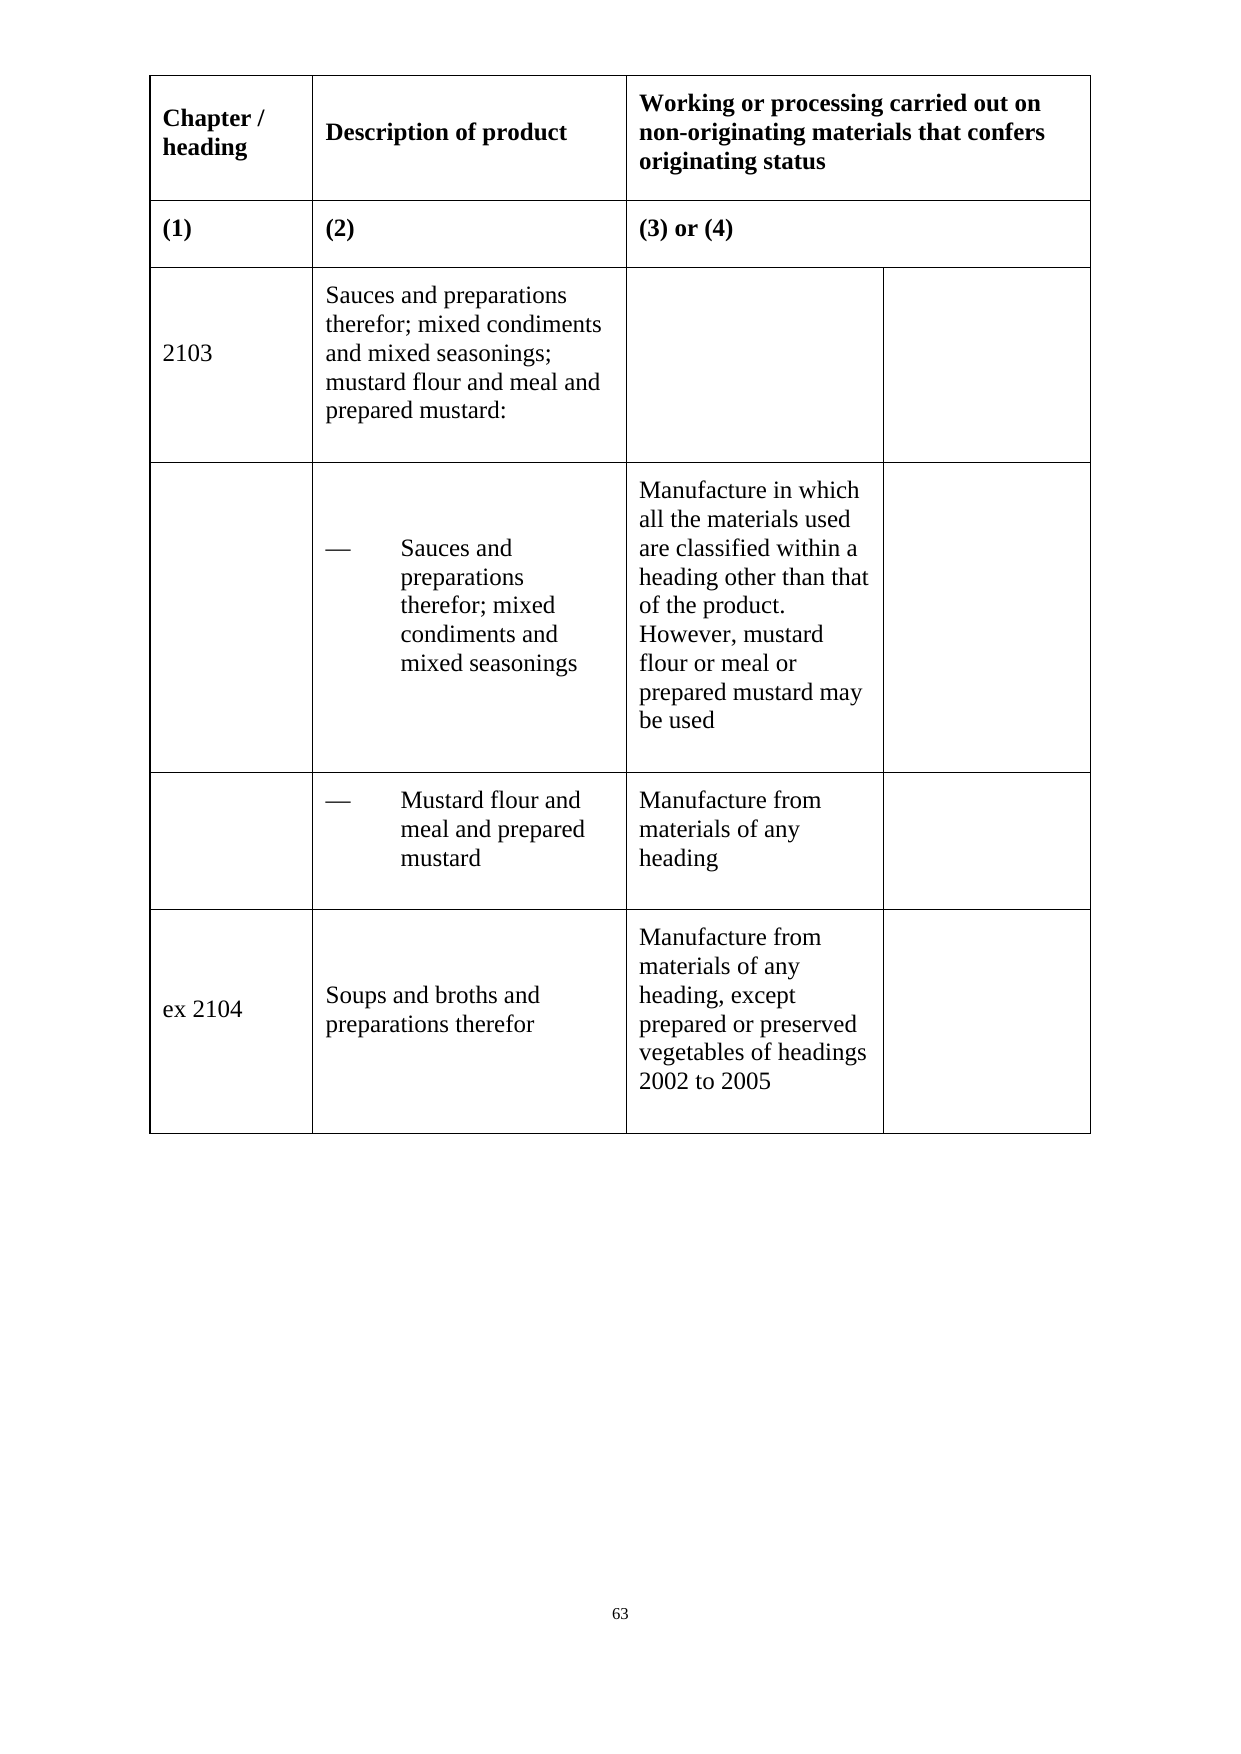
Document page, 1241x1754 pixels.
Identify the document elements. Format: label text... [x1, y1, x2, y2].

table_cell Soups and broths and preparations therefor [313, 910, 626, 1132]
table_cell [151, 463, 312, 772]
table_header Description of product [313, 76, 626, 200]
table_cell Manufacture in which all the materials used are classified within a heading other than that of the product. However, mustard flour or meal or prepared mustard may be used [627, 463, 883, 772]
table_cell (2) [313, 201, 626, 267]
table_cell Manufacture from materials of any heading, except prepared or preserved vegetables of headings 2002 to 2005 [627, 910, 883, 1132]
table_cell [151, 773, 312, 909]
table_header Chapter / heading [151, 76, 312, 200]
table_cell [884, 773, 1090, 909]
table_cell Sauces and preparations therefor; mixed condiments and mixed seasonings; mustard flour and meal and prepared mustard: [313, 268, 626, 462]
table_cell — Mustard flour and meal and prepared mustard [313, 773, 626, 909]
table_cell [884, 910, 1090, 1132]
table_header Working or processing carried out on non‐originating materials that confers originating status [627, 76, 1090, 200]
table_cell [884, 268, 1090, 462]
table_cell [884, 463, 1090, 772]
table_cell ex 2104 [151, 910, 312, 1132]
table_cell (3) or (4) [627, 201, 1090, 267]
table_cell 2103 [151, 268, 312, 462]
table_cell — Sauces and preparations therefor; mixed condiments and mixed seasonings [313, 463, 626, 772]
table_cell [627, 268, 883, 462]
table_cell (1) [151, 201, 312, 267]
table_cell Manufacture from materials of any heading [627, 773, 883, 909]
